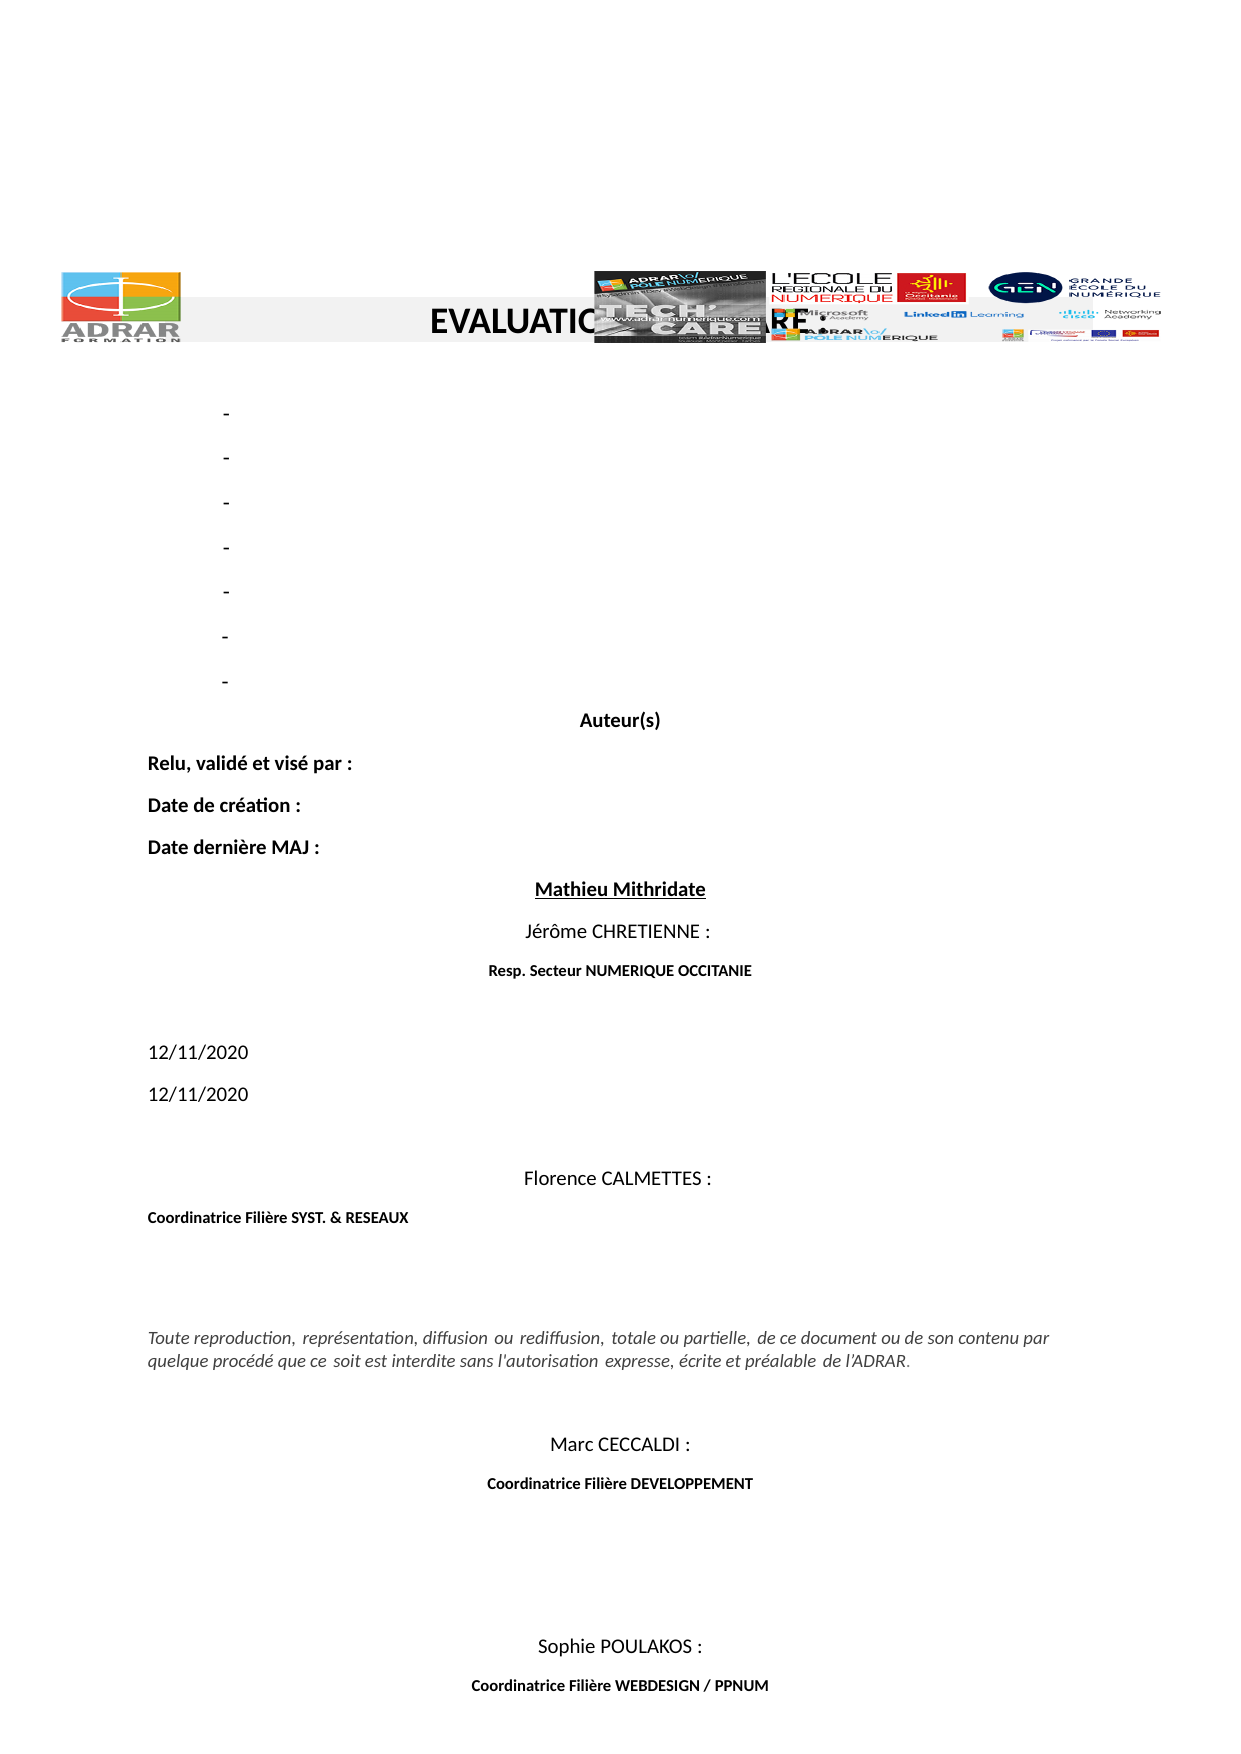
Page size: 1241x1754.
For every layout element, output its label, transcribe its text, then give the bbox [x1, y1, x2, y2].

text - [223, 533, 1093, 561]
picture [61, 271, 183, 343]
text - [148, 667, 1093, 695]
text - [223, 399, 1093, 427]
text - [148, 622, 1093, 650]
picture [594, 271, 1166, 343]
text - [223, 443, 1093, 471]
text - [223, 577, 1093, 606]
text - [223, 488, 1093, 516]
